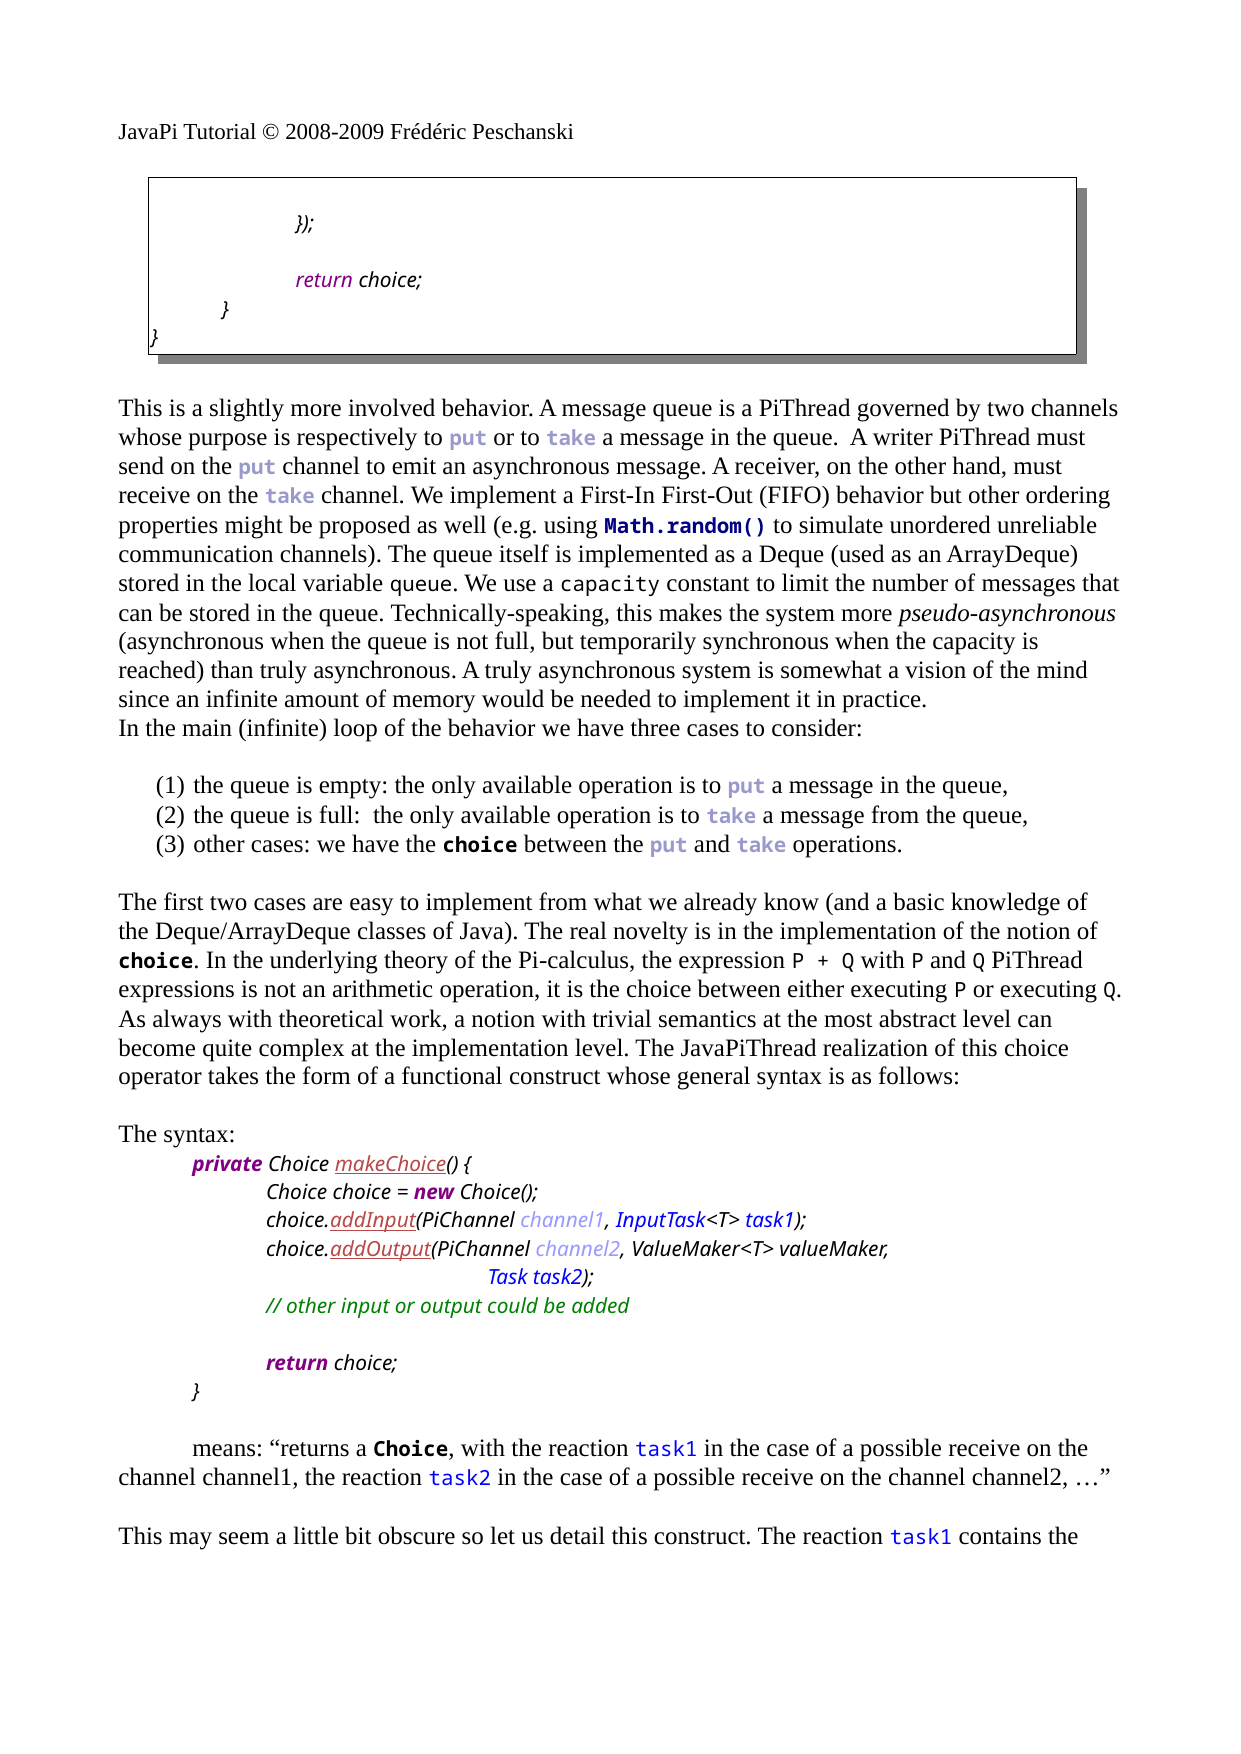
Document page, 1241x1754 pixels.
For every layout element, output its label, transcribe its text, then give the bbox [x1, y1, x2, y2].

text This may seem a little bit obscure so let us detail this construct. The reaction task1 contains the [118, 1521, 1122, 1550]
text The first two cases are easy to implement from what we already know (and a basic knowledge of the Deque/ArrayDeque classes of Java). The real novelty is in the implementation of the notion of choice. In the underlying theory of the Pi-calculus, the expression P + Q with P and Q PiThread expressions is not an arithmetic operation, it is the choice between either executing P or executing Q. As always with theoretical work, a notion with trivial semantics at the most abstract level can become quite complex at the implementation level. The JavaPiThread realization of this choice operator takes the form of a functional construct whose general syntax is as follows: [118, 887, 1122, 1090]
text choice.addInput(PiChannel channel1, InputTask<T> task1); [118, 1206, 1122, 1234]
list other cases: we have the choice between the put and take operations. [156, 829, 1122, 859]
text In the main (infinite) loop of the behavior we have three cases to consider: [118, 713, 1122, 741]
text // other input or output could be added [118, 1291, 1122, 1319]
text Task task2); [118, 1262, 1122, 1291]
text } [118, 1376, 1122, 1404]
text } [149, 319, 1076, 354]
text return choice; [149, 262, 1076, 291]
text choice.addOutput(PiChannel channel2, ValueMaker<T> valueMaker, [118, 1234, 1122, 1262]
text Choice choice = new Choice(); [118, 1177, 1122, 1206]
text }); [149, 206, 1076, 237]
list the queue is full: the only available operation is to take a message from the queue, [156, 800, 1122, 829]
text } [149, 291, 1076, 319]
text The syntax: [118, 1119, 1122, 1148]
text This is a slightly more involved behavior. A message queue is a PiThread governed by two channels whose purpose is respectively to put or to take a message in the queue. A writer PiThread must send on the put channel to emit an asynchronous message. A receiver, on the other hand, must receive on the take channel. We implement a First-In First-Out (FIFO) behavior but other ordering properties might be proposed as well (e.g. using Math.random() to simulate unordered unreliable communication channels). The queue itself is implemented as a Deque (used as an ArrayDeque) stored in the local variable queue. We use a capacity constant to limit the number of messages that can be stored in the queue. Technically-speaking, this makes the system more pseudo-asynchronous (asynchronous when the queue is not full, but temporarily synchronous when the capacity is reached) than truly asynchronous. A truly asynchronous system is somewhat a vision of the mind since an infinite amount of memory would be needed to implement it in practice. [118, 393, 1122, 713]
text means: “returns a Choice, with the reaction task1 in the case of a possible receive on the channel channel1, the reaction task2 in the case of a possible receive on the channel channel2, …” [118, 1433, 1122, 1492]
text private Choice makeChoice() { [118, 1148, 1122, 1177]
list the queue is empty: the only available operation is to put a message in the queue, [156, 770, 1122, 800]
text return choice; [118, 1348, 1122, 1376]
